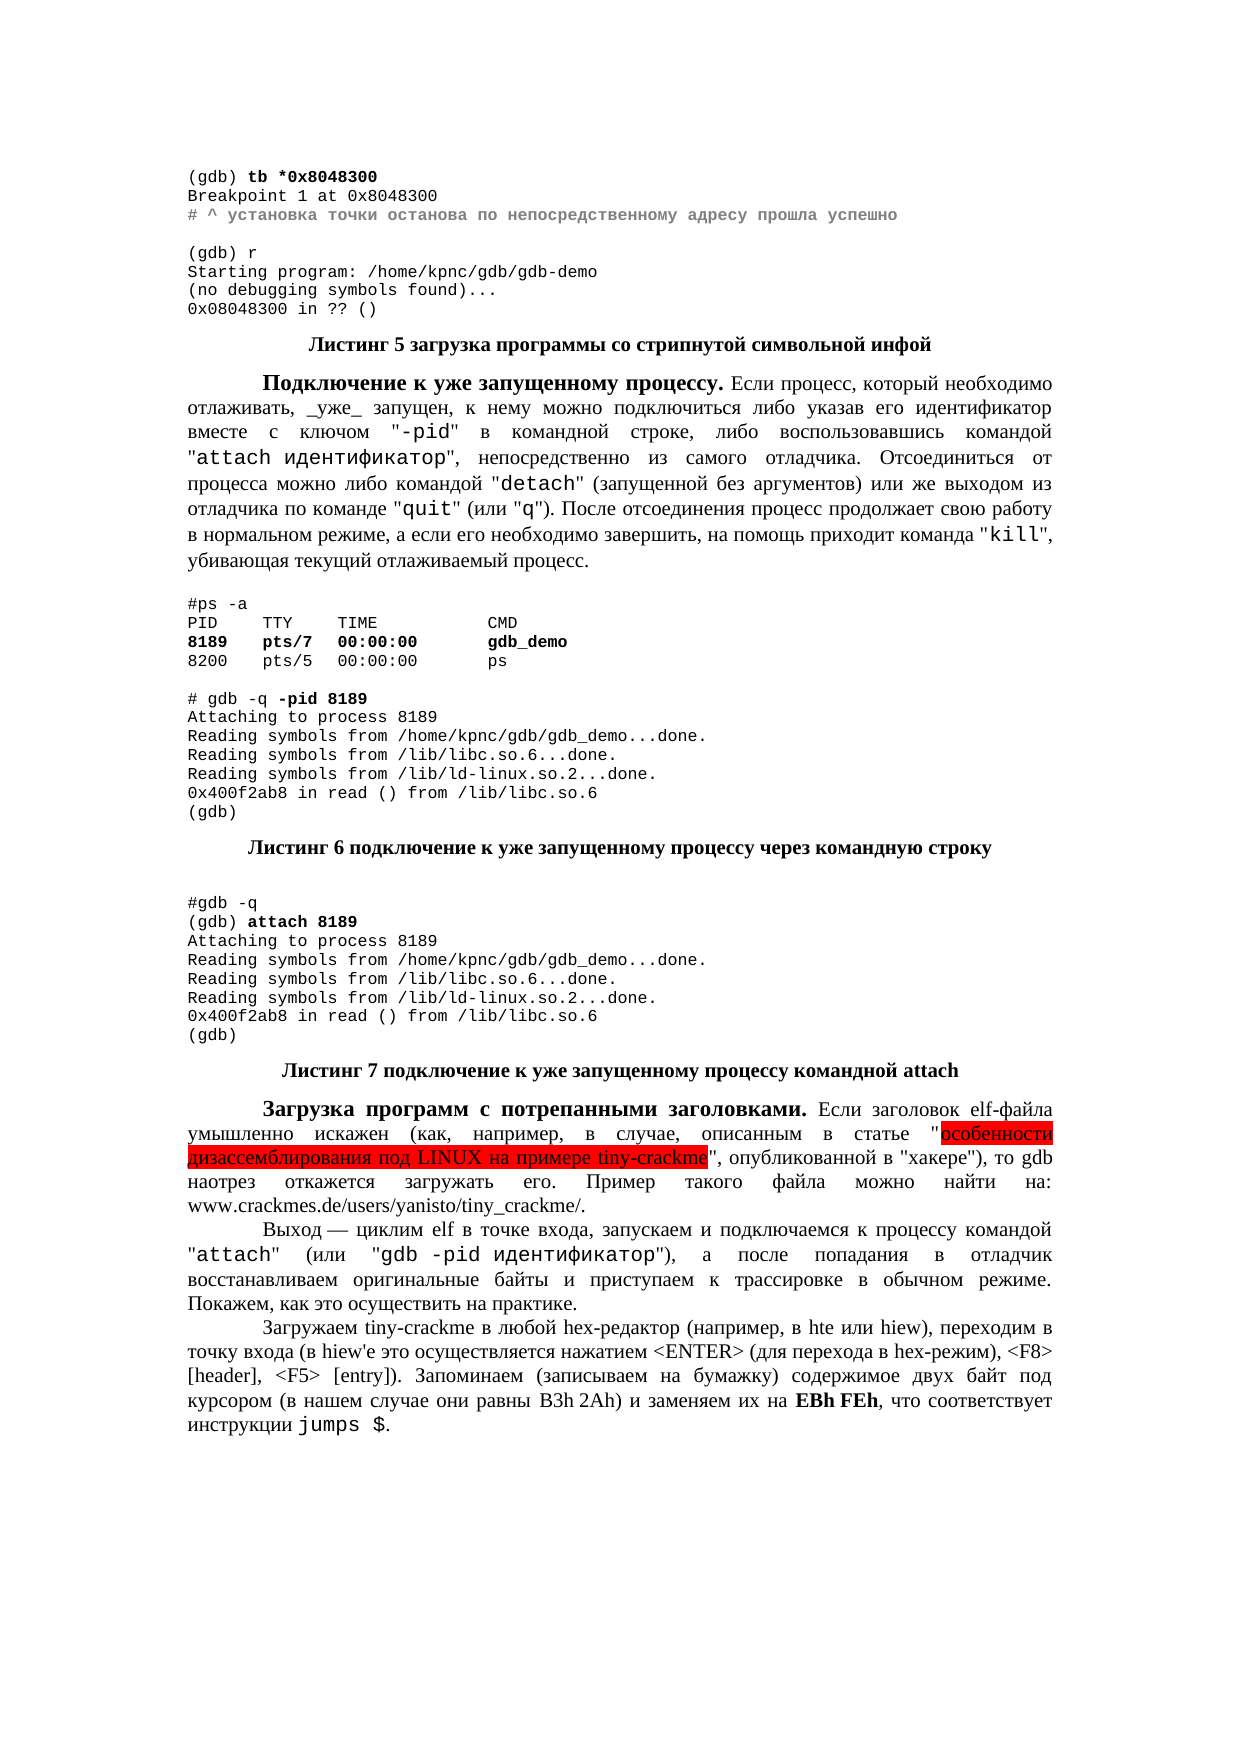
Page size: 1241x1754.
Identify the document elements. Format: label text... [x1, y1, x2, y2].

text Загружаем tiny-crackme в любой hex-редактор (например, в hte или hiew), переходим в точку входа (в hiew'е это осуществляется нажатием <ENTER> (для перехода в hex-режим), <F8> [header], <F5> [entry]). Запоминаем (записываем на бумажку) содержимое двух байт под курсором (в нашем случае они равны B3h 2Ah) и заменяем их на EBh FEh, что соответствует инструкции jumps $. [187, 1315, 1053, 1437]
text Starting program: /home/kpnc/gdb/gdb-demo [187, 263, 1053, 282]
text PID TTY TIME CMD [187, 615, 1053, 634]
text Reading symbols from /home/kpnc/gdb/gdb_demo...done. [187, 728, 1053, 747]
text Attaching to process 8189 [187, 709, 1053, 728]
text Листинг 7 подключение к уже запущенному процессу командной attach [187, 1058, 1053, 1082]
text #gdb -q [187, 895, 1053, 914]
text (gdb) [187, 1027, 1053, 1046]
text Загрузка программ с потрепанными заголовками. Если заголовок elf-файла умышленно искажен (как, например, в случае, описанным в статье "особенности дизассемблирования под LINUX на примере tiny-crackme", опубликованной в "хакере"), то gdb наотрез откажется загружать его. Пример такого файла можно найти на: www.crackmes.de/users/yanisto/tiny_crackme/. [187, 1095, 1053, 1217]
text 8200 pts/5 00:00:00 ps [187, 652, 1053, 671]
text (gdb) attach 8189 [187, 914, 1053, 933]
text Reading symbols from /lib/ld-linux.so.2...done. [187, 989, 1053, 1008]
text Листинг 6 подключение к уже запущенному процессу через командную строку [187, 835, 1053, 859]
text Attaching to process 8189 [187, 933, 1053, 951]
text # ^ установка точки останова по непосредственному адресу прошла успешно [187, 207, 1053, 225]
text 0x400f2ab8 in read () from /lib/libc.so.6 [187, 1008, 1053, 1027]
text Reading symbols from /home/kpnc/gdb/gdb_demo...done. [187, 951, 1053, 970]
text Подключение к уже запущенному процессу. Если процесс, который необходимо отлаживать, _уже_ запущен, к нему можно подключиться либо указав его идентификатор вместе с ключом "-pid" в командной строке, либо воспользовавшись командой "attach идентификатор", непосредственно из самого отладчика. Отсоединиться от процесса можно либо командой "detach" (запущенной без аргументов) или же выходом из отладчика по команде "quit" (или "q"). После отсоединения процесс продолжает свою работу в нормальном режиме, а если его необходимо завершить, на помощь приходит команда "kill", убивающая текущий отлаживаемый процесс. [187, 369, 1053, 572]
text Reading symbols from /lib/ld-linux.so.2...done. [187, 766, 1053, 784]
text Reading symbols from /lib/libc.so.6...done. [187, 970, 1053, 989]
text Выход — циклим elf в точке входа, запускаем и подключаемся к процессу командой "attach" (или "gdb -pid идентификатор"), а после попадания в отладчик восстанавливаем оригинальные байты и приступаем к трассировке в обычном режиме. Покажем, как это осуществить на практике. [187, 1217, 1053, 1315]
text Листинг 5 загрузка программы со стрипнутой символьной инфой [187, 332, 1053, 356]
text (gdb) r [187, 244, 1053, 263]
text Breakpoint 1 at 0x8048300 [187, 188, 1053, 207]
text (gdb) [187, 803, 1053, 822]
text #ps -a [187, 596, 1053, 615]
text 8189 pts/7 00:00:00 gdb_demo [187, 634, 1053, 652]
text # gdb -q -pid 8189 [187, 690, 1053, 709]
text (no debugging symbols found)... [187, 282, 1053, 301]
text Reading symbols from /lib/libc.so.6...done. [187, 747, 1053, 766]
text (gdb) tb *0x8048300 [187, 169, 1053, 188]
text 0x400f2ab8 in read () from /lib/libc.so.6 [187, 784, 1053, 803]
text 0x08048300 in ?? () [187, 301, 1053, 320]
